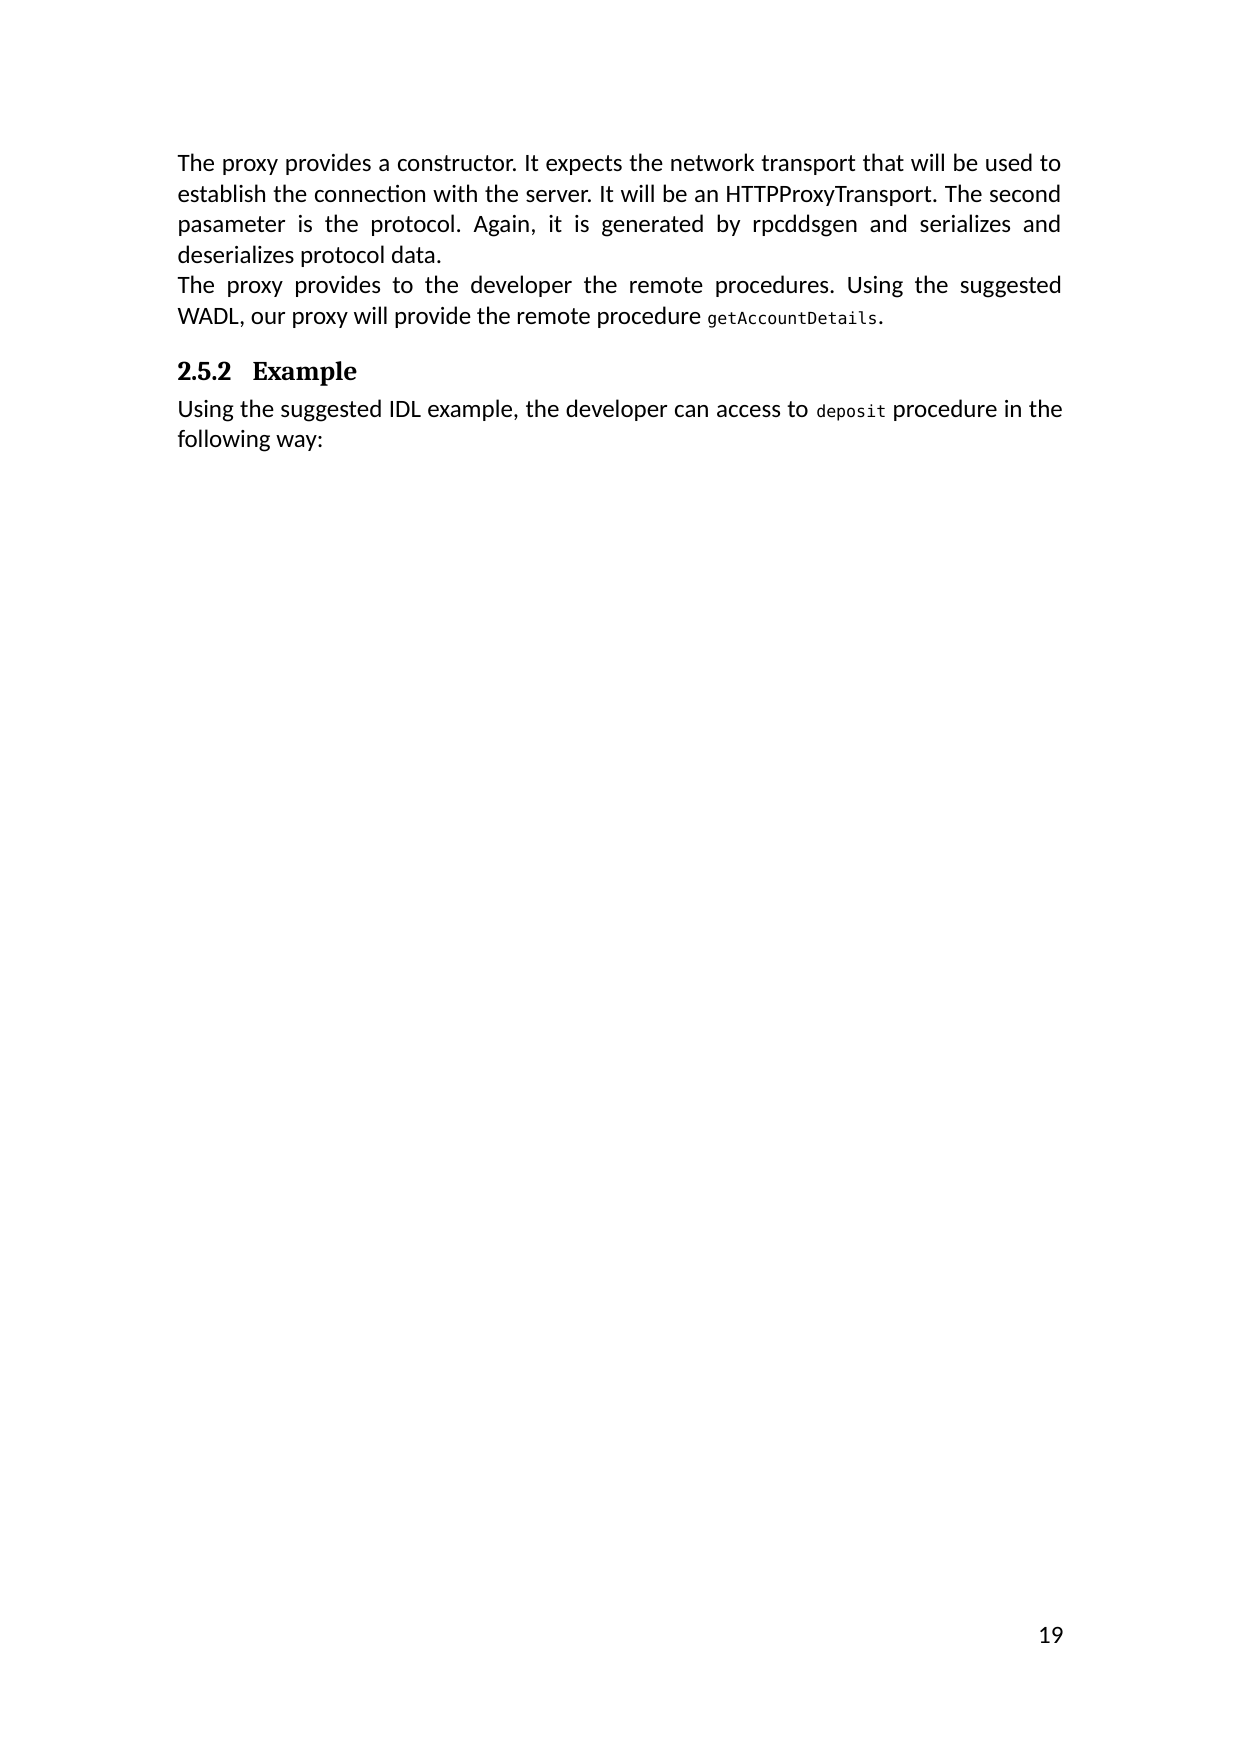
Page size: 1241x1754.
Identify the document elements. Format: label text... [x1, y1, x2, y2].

text The proxy provides to the developer the remote procedures. Using the suggested WADL, our proxy will provide the remote procedure getAccountDetails. [177, 270, 1063, 331]
text The proxy provides a constructor. It expects the network transport that will be used to establish the connection with the server. It will be an HTTPProxyTransport. The second pasameter is the protocol. Again, it is generated by rpcddsgen and serializes and deserializes protocol data. [177, 148, 1063, 270]
text Using the suggested IDL example, the developer can access to deposit procedure in the following way: [177, 393, 1063, 454]
subtitle Example [177, 356, 1063, 387]
